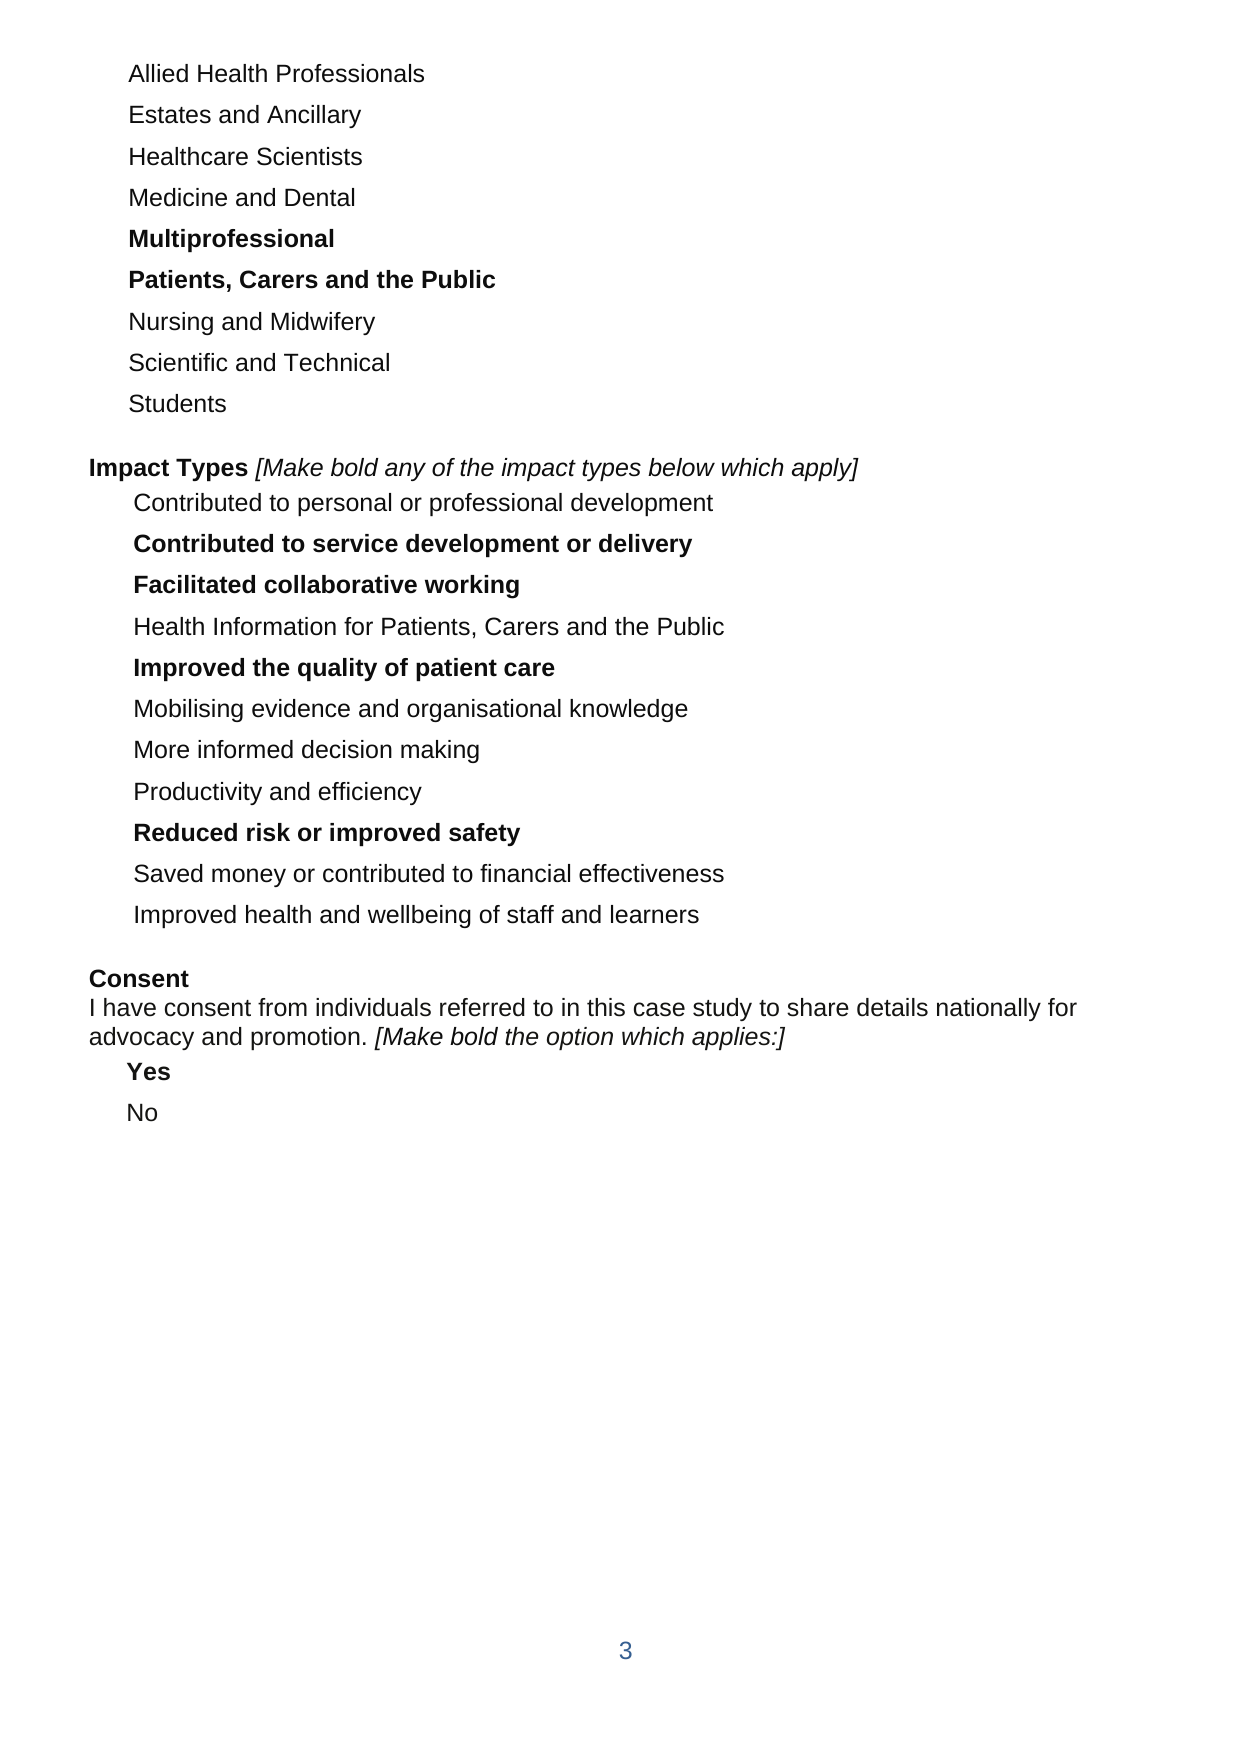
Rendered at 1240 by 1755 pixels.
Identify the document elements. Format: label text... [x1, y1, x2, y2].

text Productivity and efficiency [133, 777, 1151, 805]
text Scientific and Technical [128, 348, 1151, 377]
text Improved the quality of patient care [133, 653, 1151, 682]
text Yes [126, 1057, 1151, 1085]
text Nursing and Midwifery [128, 307, 1151, 335]
text Allied Health Professionals [128, 59, 1151, 88]
text Reduced risk or improved safety [133, 818, 1151, 847]
text Saved money or contributed to financial effectiveness [133, 859, 1151, 888]
text Impact Types [Make bold any of the impact types below which apply] [89, 453, 1151, 482]
text Health Information for Patients, Carers and the Public [133, 612, 1151, 640]
text I have consent from individuals referred to in this case study to share details nationally for advocacy and promotion. [Make bold the option which applies:] [89, 993, 1151, 1050]
text Medicine and Dental [128, 183, 1151, 212]
text Facilitated collaborative working [133, 570, 1151, 599]
text Healthcare Scientists [128, 142, 1151, 170]
text Improved health and wellbeing of staff and learners [133, 900, 1151, 929]
text Multiprofessional [128, 224, 1151, 253]
text Students [128, 389, 1151, 418]
text More informed decision making [133, 735, 1151, 764]
text No [126, 1098, 1151, 1127]
text Patients, Carers and the Public [128, 265, 1151, 294]
text Consent [89, 964, 1151, 993]
text Contributed to service development or delivery [133, 529, 1151, 558]
text Contributed to personal or professional development [133, 488, 1151, 517]
text Estates and Ancillary [128, 100, 1151, 129]
text Mobilising evidence and organisational knowledge [133, 694, 1151, 723]
